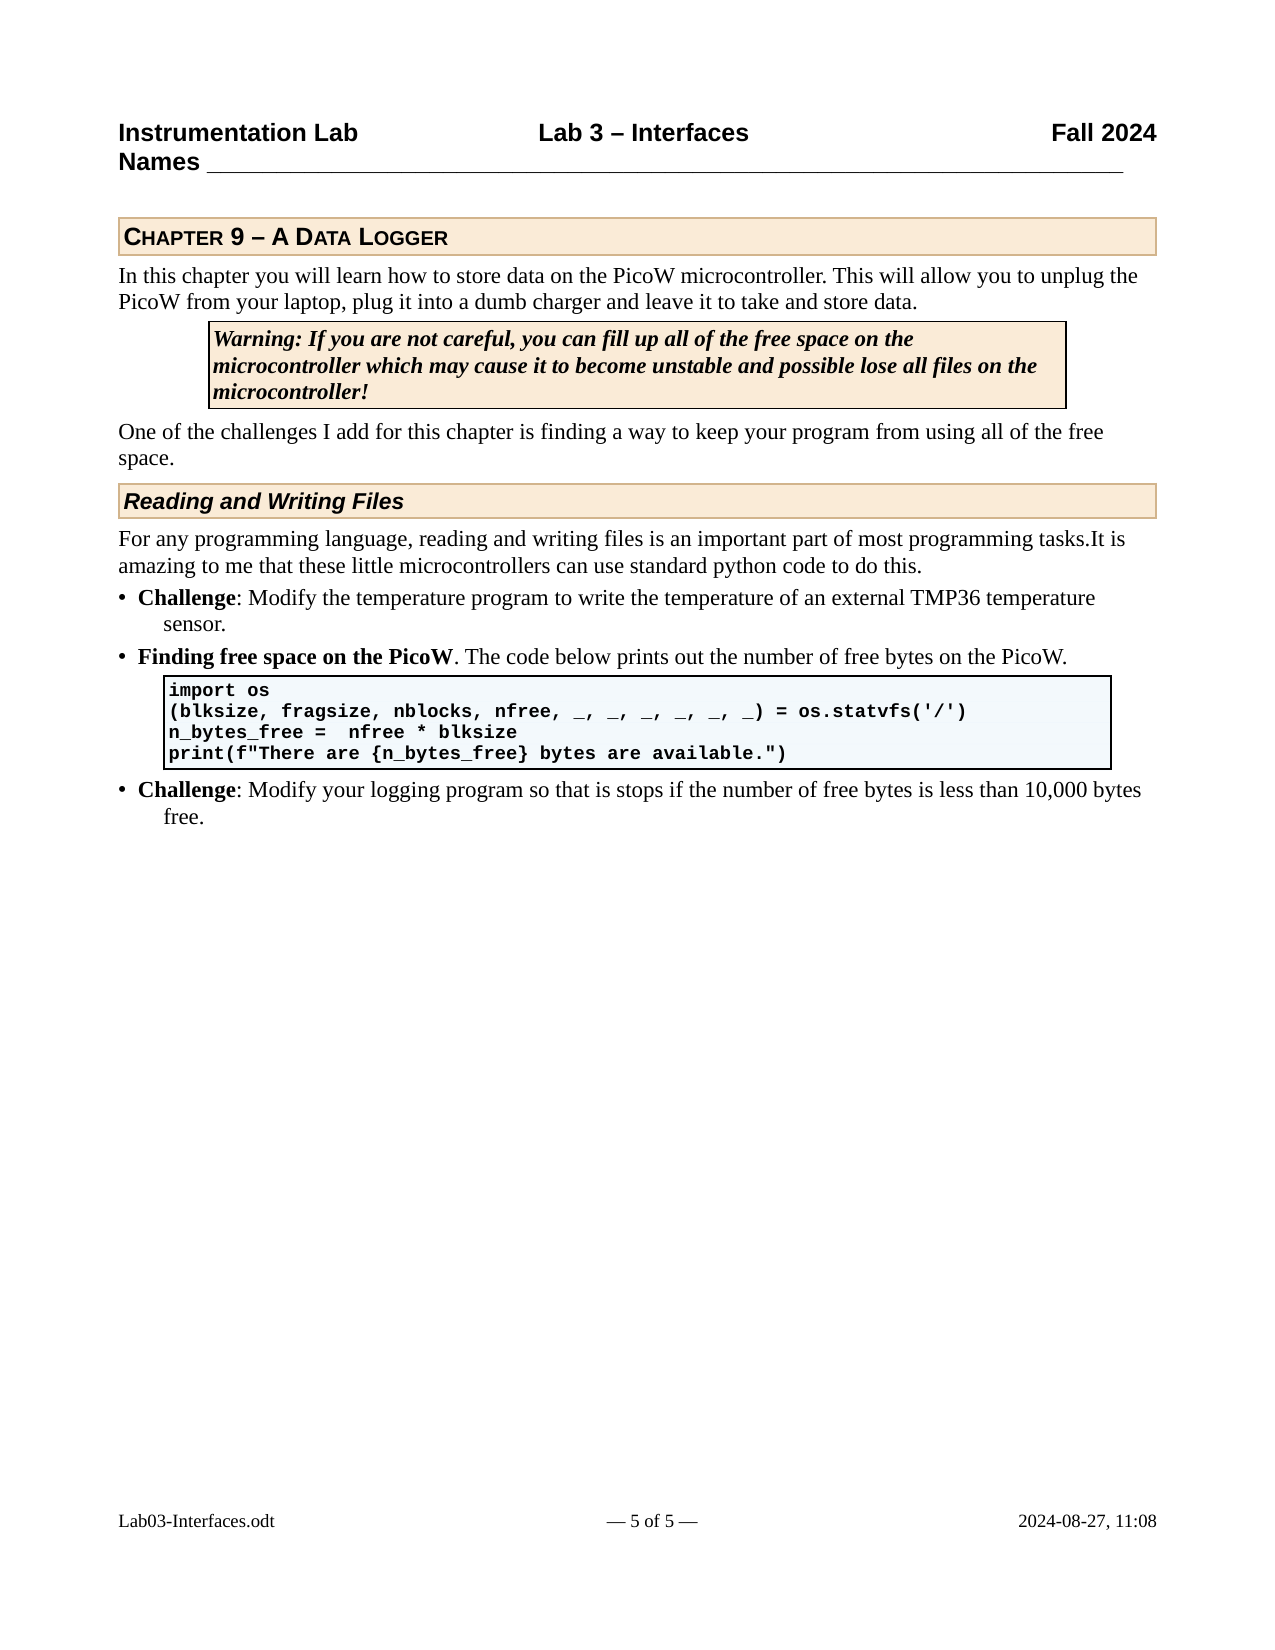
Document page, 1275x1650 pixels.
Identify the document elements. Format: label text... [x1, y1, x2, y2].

text One of the challenges I add for this chapter is finding a way to keep your program from using all of the free space. [118, 418, 1157, 471]
text In this chapter you will learn how to store data on the PicoW microcontroller. This will allow you to unplug the PicoW from your laptop, plug it into a dumb charger and leave it to take and store data. [118, 262, 1157, 315]
text import os [165, 677, 1110, 696]
text (blksize, fragsize, nblocks, nfree, _, _, _, _, _, _) = os.statvfs('/') [165, 696, 1110, 718]
subtitle Reading and Writing Files [120, 485, 1155, 517]
text n_bytes_free = nfree * blksize [165, 718, 1110, 739]
list Challenge: Modify your logging program so that is stops if the number of free bytes is less than 10,000 bytes free. [118, 776, 1157, 829]
text For any programming language, reading and writing files is an important part of most programming tasks.It is amazing to me that these little microcontrollers can use standard python code to do this. [118, 525, 1157, 578]
text Warning: If you are not careful, you can fill up all of the free space on the microcontroller which may cause it to become unstable and possible lose all files on the microcontroller! [210, 322, 1065, 408]
list Challenge: Modify the temperature program to write the temperature of an external TMP36 temperature sensor. [118, 584, 1157, 637]
text print(f"There are {n_bytes_free} bytes are available.") [165, 739, 1110, 768]
list Finding free space on the PicoW. The code below prints out the number of free bytes on the PicoW. [118, 643, 1157, 669]
subtitle Chapter 9 – A Data Logger [120, 219, 1155, 254]
